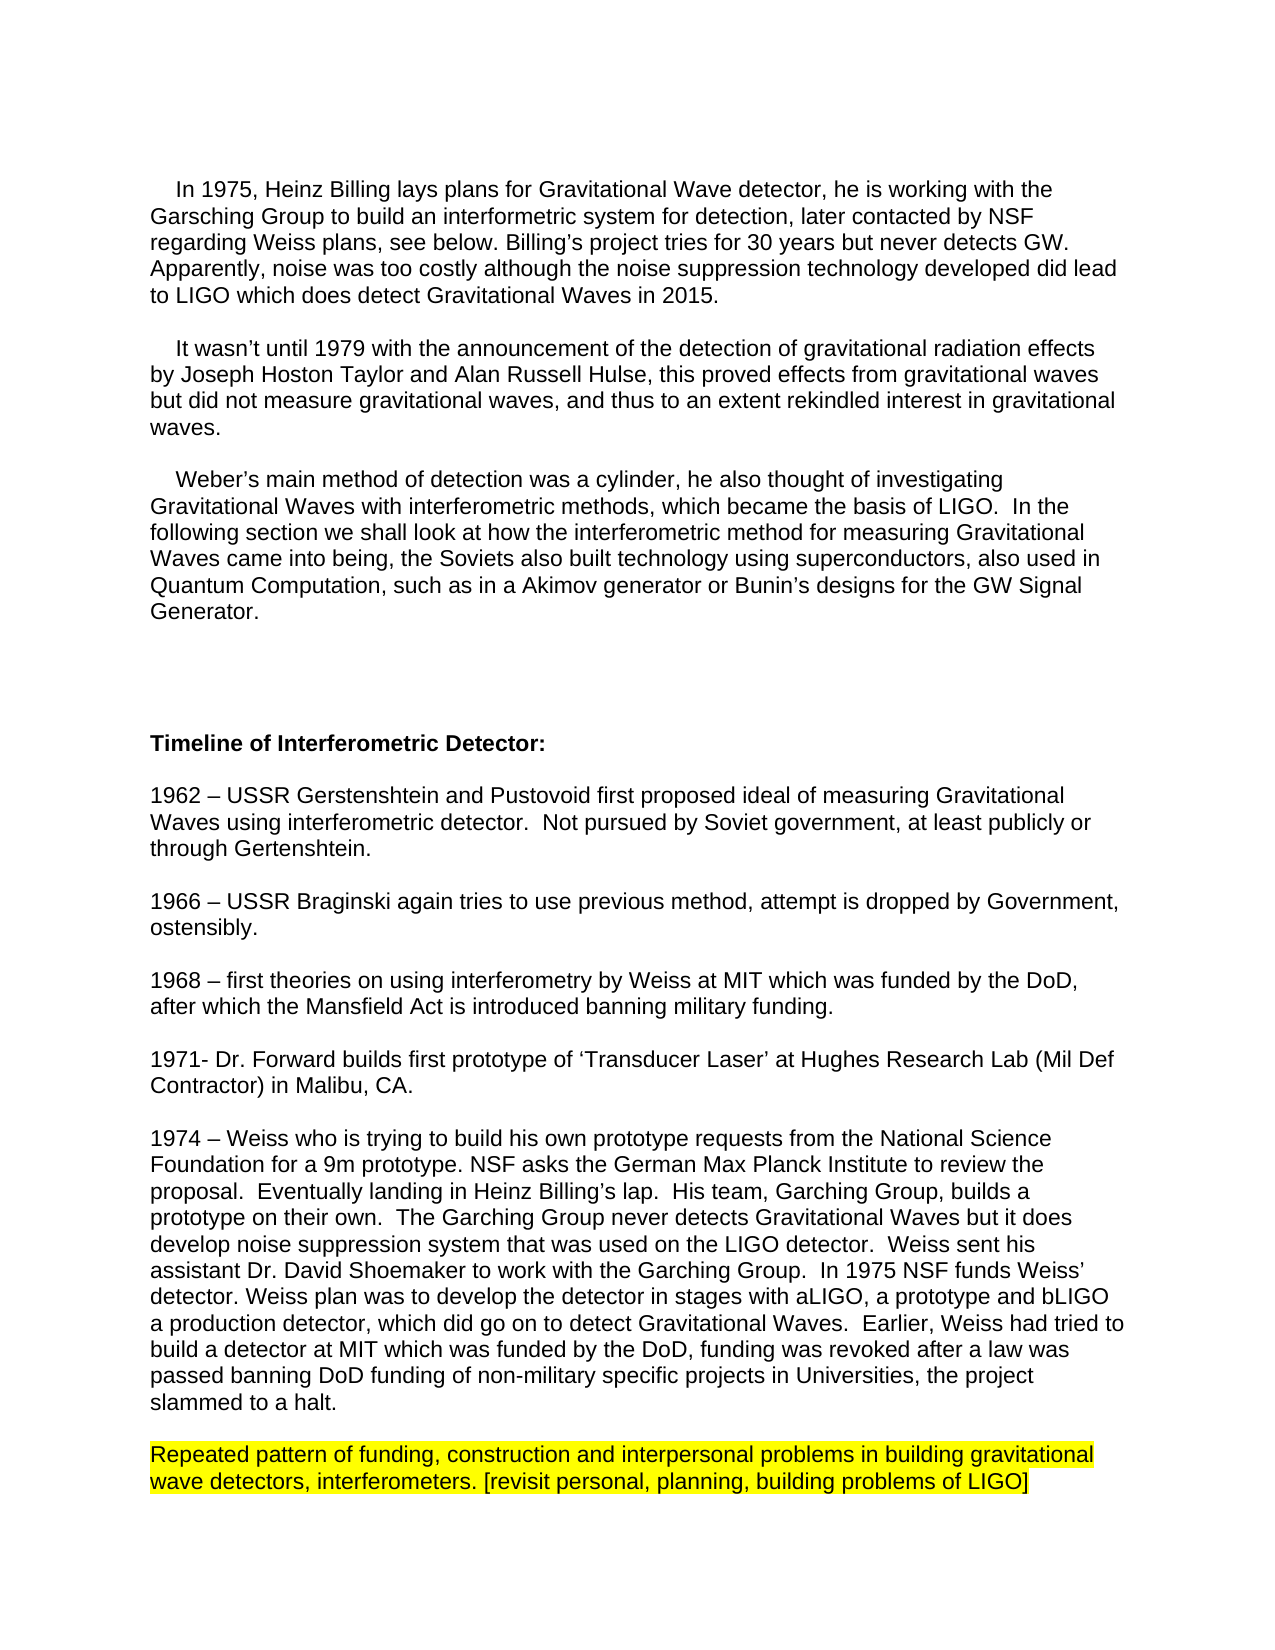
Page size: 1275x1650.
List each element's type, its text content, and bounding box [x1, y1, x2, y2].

text 1962 – USSR Gerstenshtein and Pustovoid first proposed ideal of measuring Gravitational Waves using interferometric detector. Not pursued by Soviet government, at least publicly or through Gertenshtein. [150, 782, 1125, 862]
text It wasn’t until 1979 with the announcement of the detection of gravitational radiation effects by Joseph Hoston Taylor and Alan Russell Hulse, this proved effects from gravitational waves but did not measure gravitational waves, and thus to an extent rekindled interest in gravitational waves. [150, 334, 1125, 440]
text Timeline of Interferometric Detector: [150, 730, 1125, 756]
text 1974 – Weiss who is trying to build his own prototype requests from the National Science Foundation for a 9m prototype. NSF asks the German Max Planck Institute to review the proposal. Eventually landing in Heinz Billing’s lap. His team, Garching Group, builds a prototype on their own. The Garching Group never detects Gravitational Waves but it does develop noise suppression system that was used on the LIGO detector. Weiss sent his assistant Dr. David Shoemaker to work with the Garching Group. In 1975 NSF funds Weiss’ detector. Weiss plan was to develop the detector in stages with aLIGO, a prototype and bLIGO a production detector, which did go on to detect Gravitational Waves. Earlier, Weiss had tried to build a detector at MIT which was funded by the DoD, funding was revoked after a law was passed banning DoD funding of non-military specific projects in Universities, the project slammed to a halt. [150, 1125, 1125, 1415]
text 1966 – USSR Braginski again tries to use previous method, attempt is dropped by Government, ostensibly. [150, 888, 1125, 941]
text 1968 – first theories on using interferometry by Weiss at MIT which was funded by the DoD, after which the Mansfield Act is introduced banning military funding. [150, 967, 1125, 1020]
text Weber’s main method of detection was a cylinder, he also thought of investigating Gravitational Waves with interferometric methods, which became the basis of LIGO. In the following section we shall look at how the interferometric method for measuring Gravitational Waves came into being, the Soviets also built technology using superconductors, also used in Quantum Computation, such as in a Akimov generator or Bunin’s designs for the GW Signal Generator. [150, 466, 1125, 624]
text Repeated pattern of funding, construction and interpersonal problems in building gravitational wave detectors, interferometers. [revisit personal, planning, building problems of LIGO] [150, 1441, 1125, 1494]
text 1971- Dr. Forward builds first prototype of ‘Transducer Laser’ at Hughes Research Lab (Mil Def Contractor) in Malibu, CA. [150, 1046, 1125, 1099]
text In 1975, Heinz Billing lays plans for Gravitational Wave detector, he is working with the Garsching Group to build an interformetric system for detection, later contacted by NSF regarding Weiss plans, see below. Billing’s project tries for 30 years but never detects GW. Apparently, noise was too costly although the noise suppression technology developed did lead to LIGO which does detect Gravitational Waves in 2015. [150, 176, 1125, 308]
